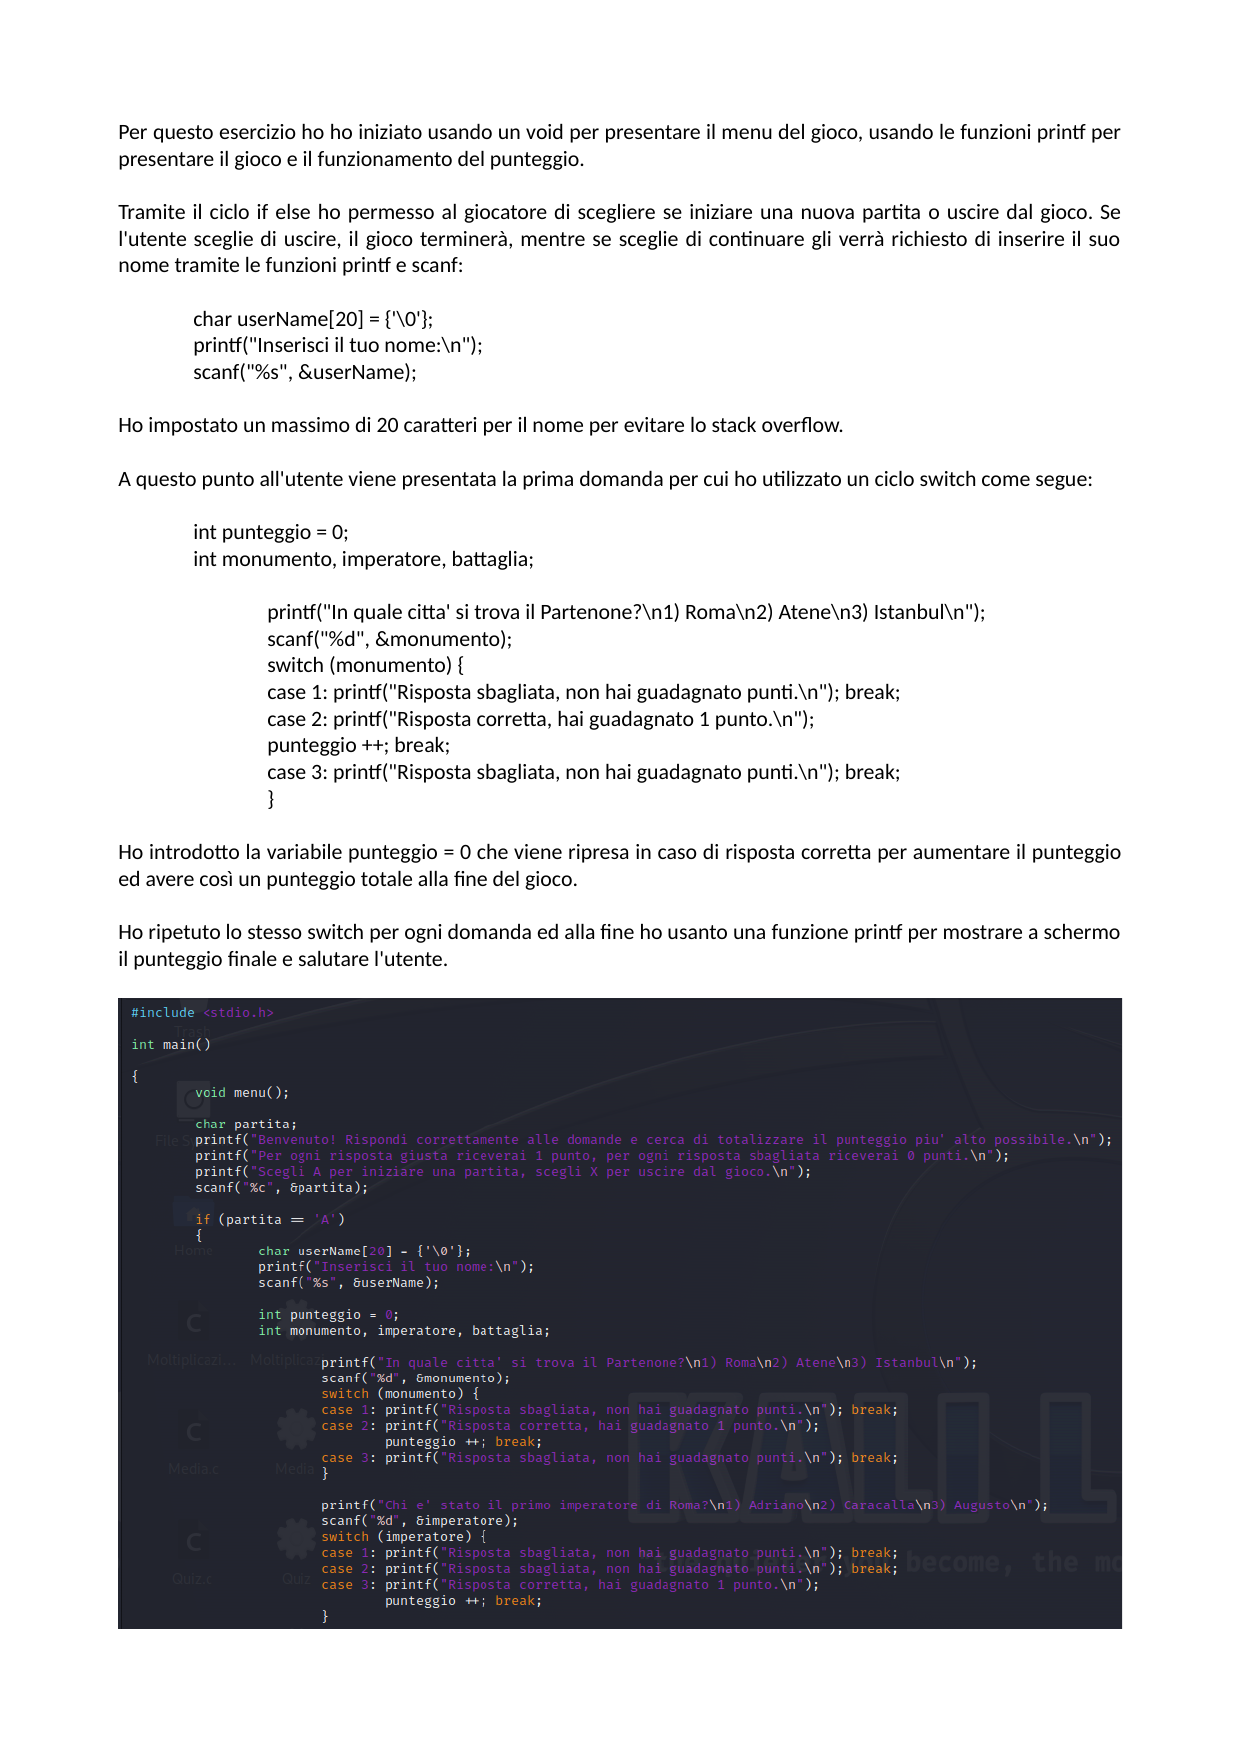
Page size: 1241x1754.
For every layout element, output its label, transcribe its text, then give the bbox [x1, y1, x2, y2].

text Per questo esercizio ho ho iniziato usando un void per presentare il menu del gioco, usando le funzioni printf per presentare il gioco e il funzionamento del punteggio. [118, 118, 1122, 171]
text Ho impostato un massimo di 20 caratteri per il nome per evitare lo stack overflow. [118, 411, 1122, 438]
text A questo punto all'utente viene presentata la prima domanda per cui ho utilizzato un ciclo switch come segue: [118, 465, 1122, 491]
text Ho ripetuto lo stesso switch per ogni domanda ed alla fine ho usanto una funzione printf per mostrare a schermo il punteggio finale e salutare l'utente. [118, 918, 1122, 971]
text punteggio ++; break; [193, 731, 1122, 758]
text case 2: printf("Risposta corretta, hai guadagnato 1 punto.\n"); [193, 705, 1122, 731]
text } [193, 785, 1122, 811]
text scanf("%d", &monumento); [193, 625, 1122, 651]
text case 1: printf("Risposta sbagliata, non hai guadagnato punti.\n"); break; [193, 678, 1122, 705]
text char userName[20] = {'\0'}; [193, 305, 1122, 331]
text switch (monumento) { [193, 651, 1122, 678]
text int monumento, imperatore, battaglia; [193, 545, 1122, 571]
text Ho introdotto la variabile punteggio = 0 che viene ripresa in caso di risposta corretta per aumentare il punteggio ed avere così un punteggio totale alla fine del gioco. [118, 838, 1122, 891]
text scanf("%s", &userName); [193, 358, 1122, 385]
text Tramite il ciclo if else ho permesso al giocatore di scegliere se iniziare una nuova partita o uscire dal gioco. Se l'utente sceglie di uscire, il gioco terminerà, mentre se sceglie di continuare gli verrà richiesto di inserire il suo nome tramite le funzioni printf e scanf: [118, 198, 1122, 278]
text int punteggio = 0; [193, 518, 1122, 545]
text case 3: printf("Risposta sbagliata, non hai guadagnato punti.\n"); break; [193, 758, 1122, 785]
text printf("Inserisci il tuo nome:\n"); [193, 331, 1122, 358]
text printf("In quale citta' si trova il Partenone?\n1) Roma\n2) Atene\n3) Istanbul\n"); [193, 598, 1122, 625]
